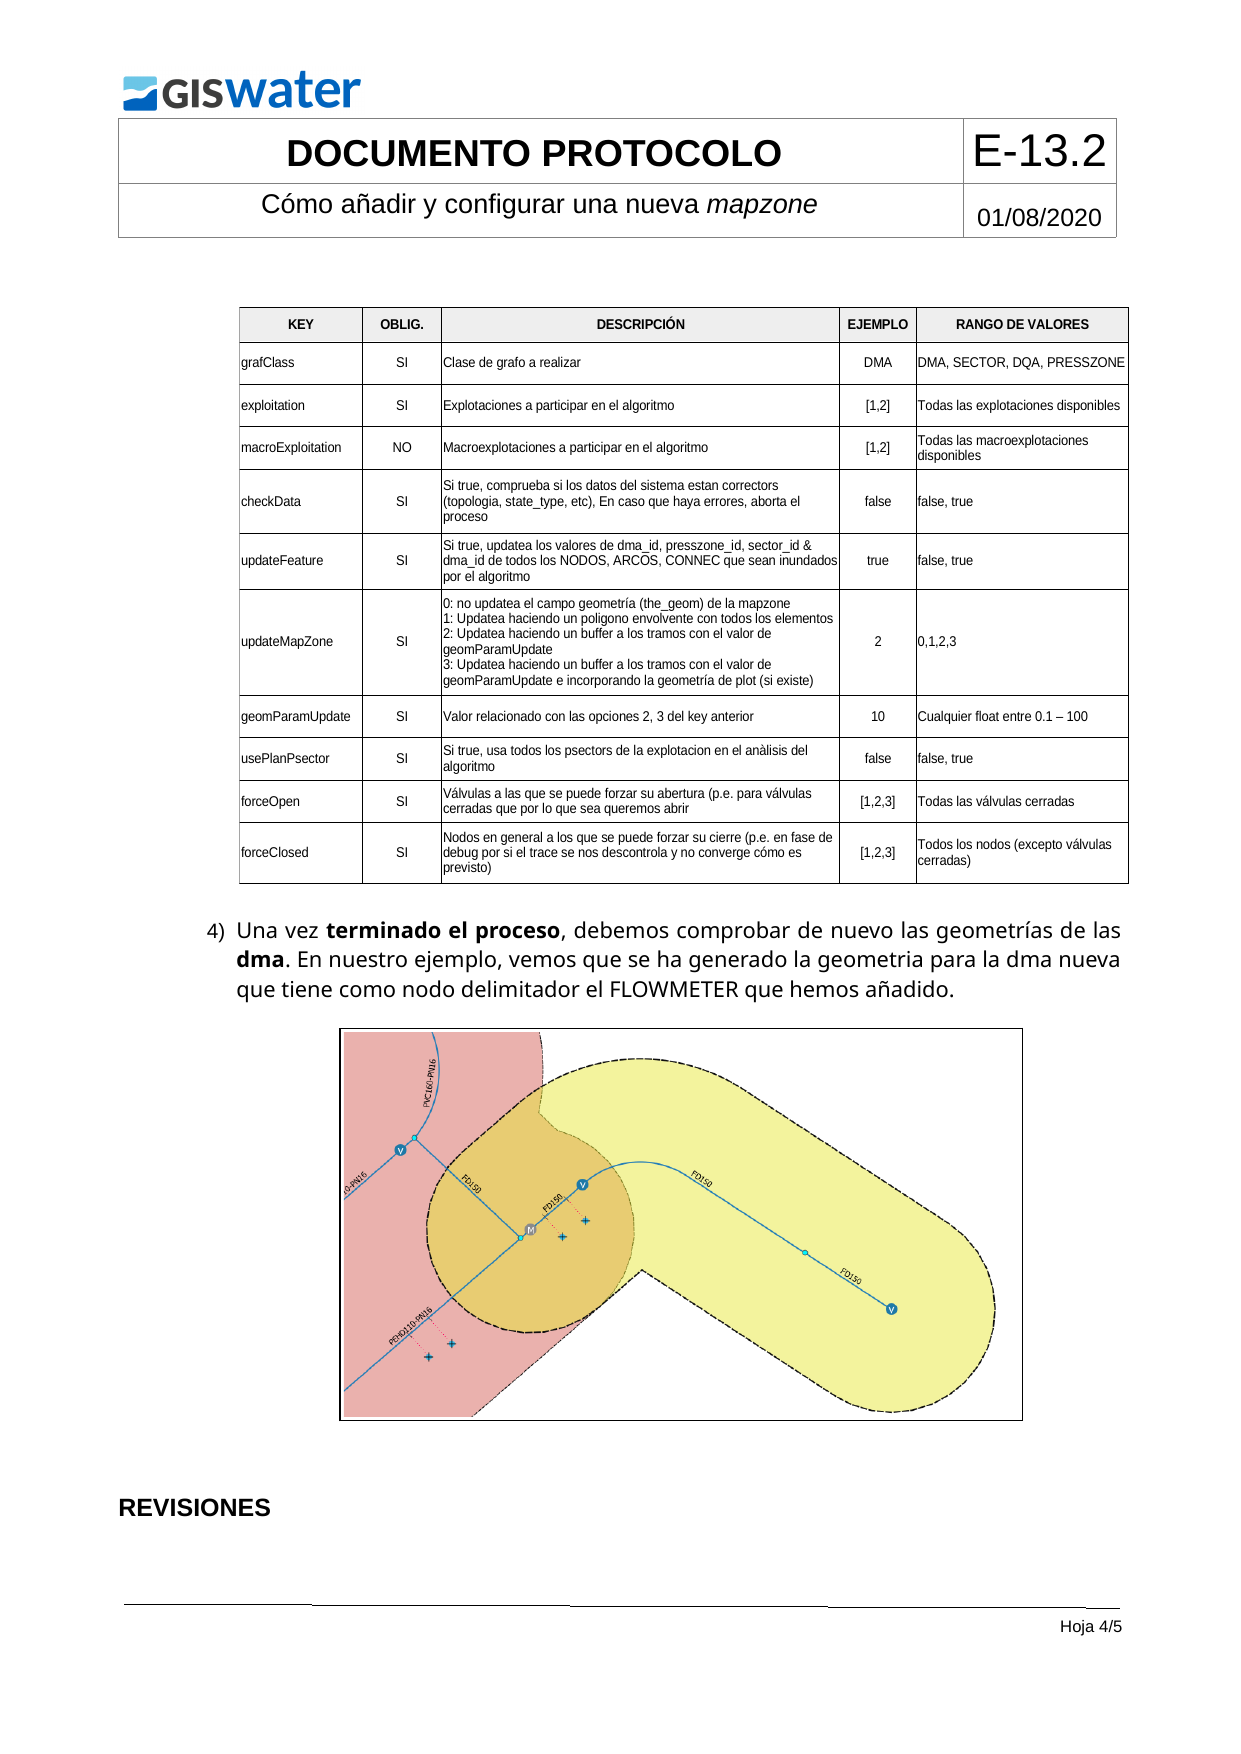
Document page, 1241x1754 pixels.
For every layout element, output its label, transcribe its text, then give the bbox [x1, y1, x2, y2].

list Una vez terminado el proceso, debemos comprobar de nuevo las geometrías de las dma. En nuestro ejemplo, vemos que se ha generado la geometria para la dma nueva que tiene como nodo delimitador el FLOWMETER que hemos añadido. [207, 914, 1122, 1004]
picture [343, 1032, 1019, 1417]
picture [119, 66, 365, 115]
list REVISIONES [118, 1493, 1122, 1522]
